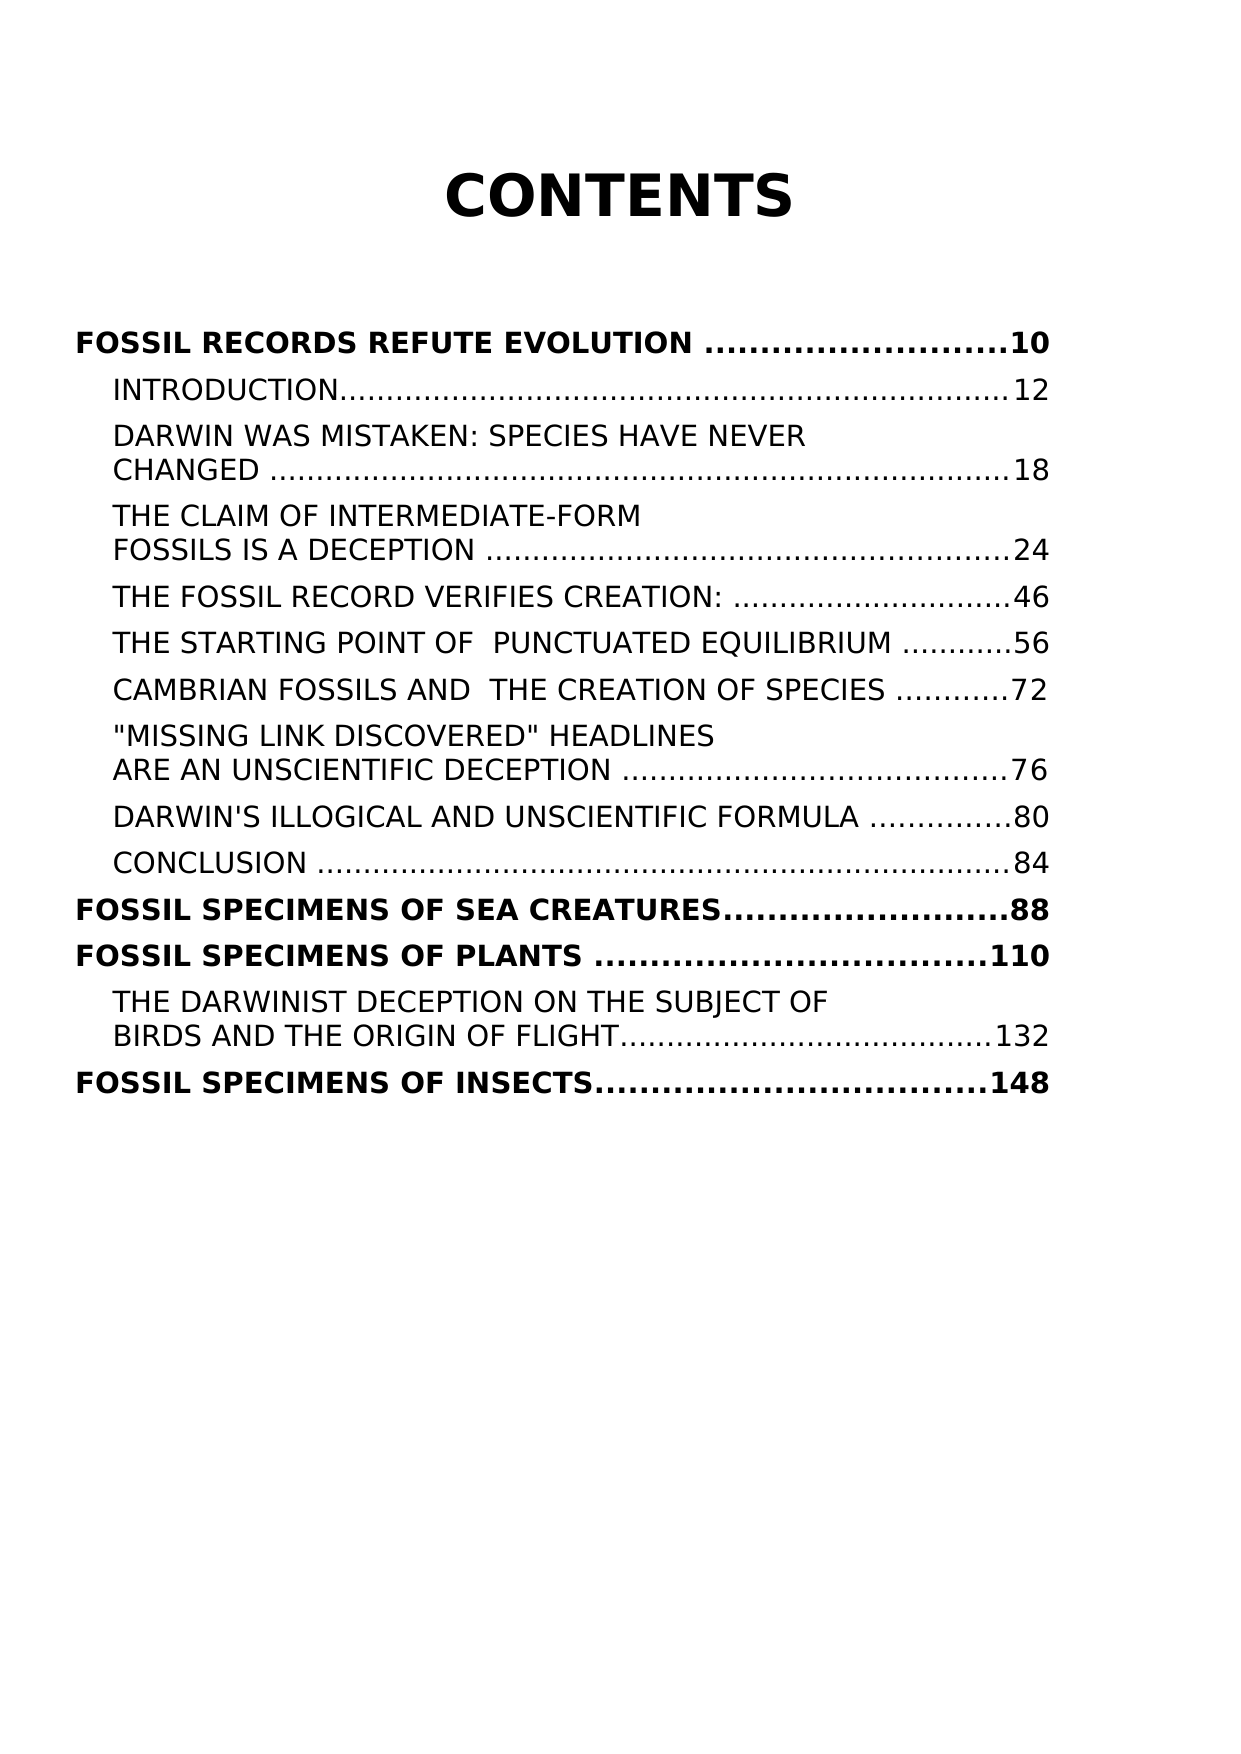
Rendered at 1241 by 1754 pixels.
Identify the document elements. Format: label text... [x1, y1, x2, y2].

subtitle CONCLUSION 84 [112, 846, 1165, 880]
subtitle THE DARWINIST DECEPTION ON THE SUBJECT OF BIRDS AND THE ORIGIN OF FLIGHT 132 [112, 986, 1165, 1054]
subtitle THE CLAIM OF INTERMEDIATE-FORM FOSSILS IS A DECEPTION 24 [112, 500, 1165, 568]
subtitle DARWIN'S ILLOGICAL AND UNSCIENTIFIC FORMULA 80 [112, 800, 1165, 834]
subtitle FOSSIL RECORDS REFUTE EVOLUTION 10 [75, 326, 1165, 360]
subtitle FOSSIL SPECIMENS OF SEA CREATURES 88 [75, 893, 1165, 927]
subtitle THE STARTING POINT OF PUNCTUATED EQUILIBRIUM 56 [112, 627, 1165, 661]
subtitle DARWIN WAS MISTAKEN: SPECIES HAVE NEVER CHANGED 18 [112, 419, 1165, 487]
subtitle THE FOSSIL RECORD VERIFIES CREATION: 46 [112, 580, 1165, 614]
subtitle CONTENTS [75, 162, 1165, 230]
subtitle "MISSING LINK DISCOVERED" HEADLINES ARE AN UNSCIENTIFIC DECEPTION 76 [112, 719, 1165, 787]
subtitle FOSSIL SPECIMENS OF PLANTS 110 [75, 939, 1165, 973]
subtitle CAMBRIAN FOSSILS AND THE CREATION OF SPECIES 72 [112, 673, 1165, 707]
subtitle INTRODUCTION 12 [112, 373, 1165, 407]
subtitle FOSSIL SPECIMENS OF INSECTS 148 [75, 1066, 1165, 1100]
